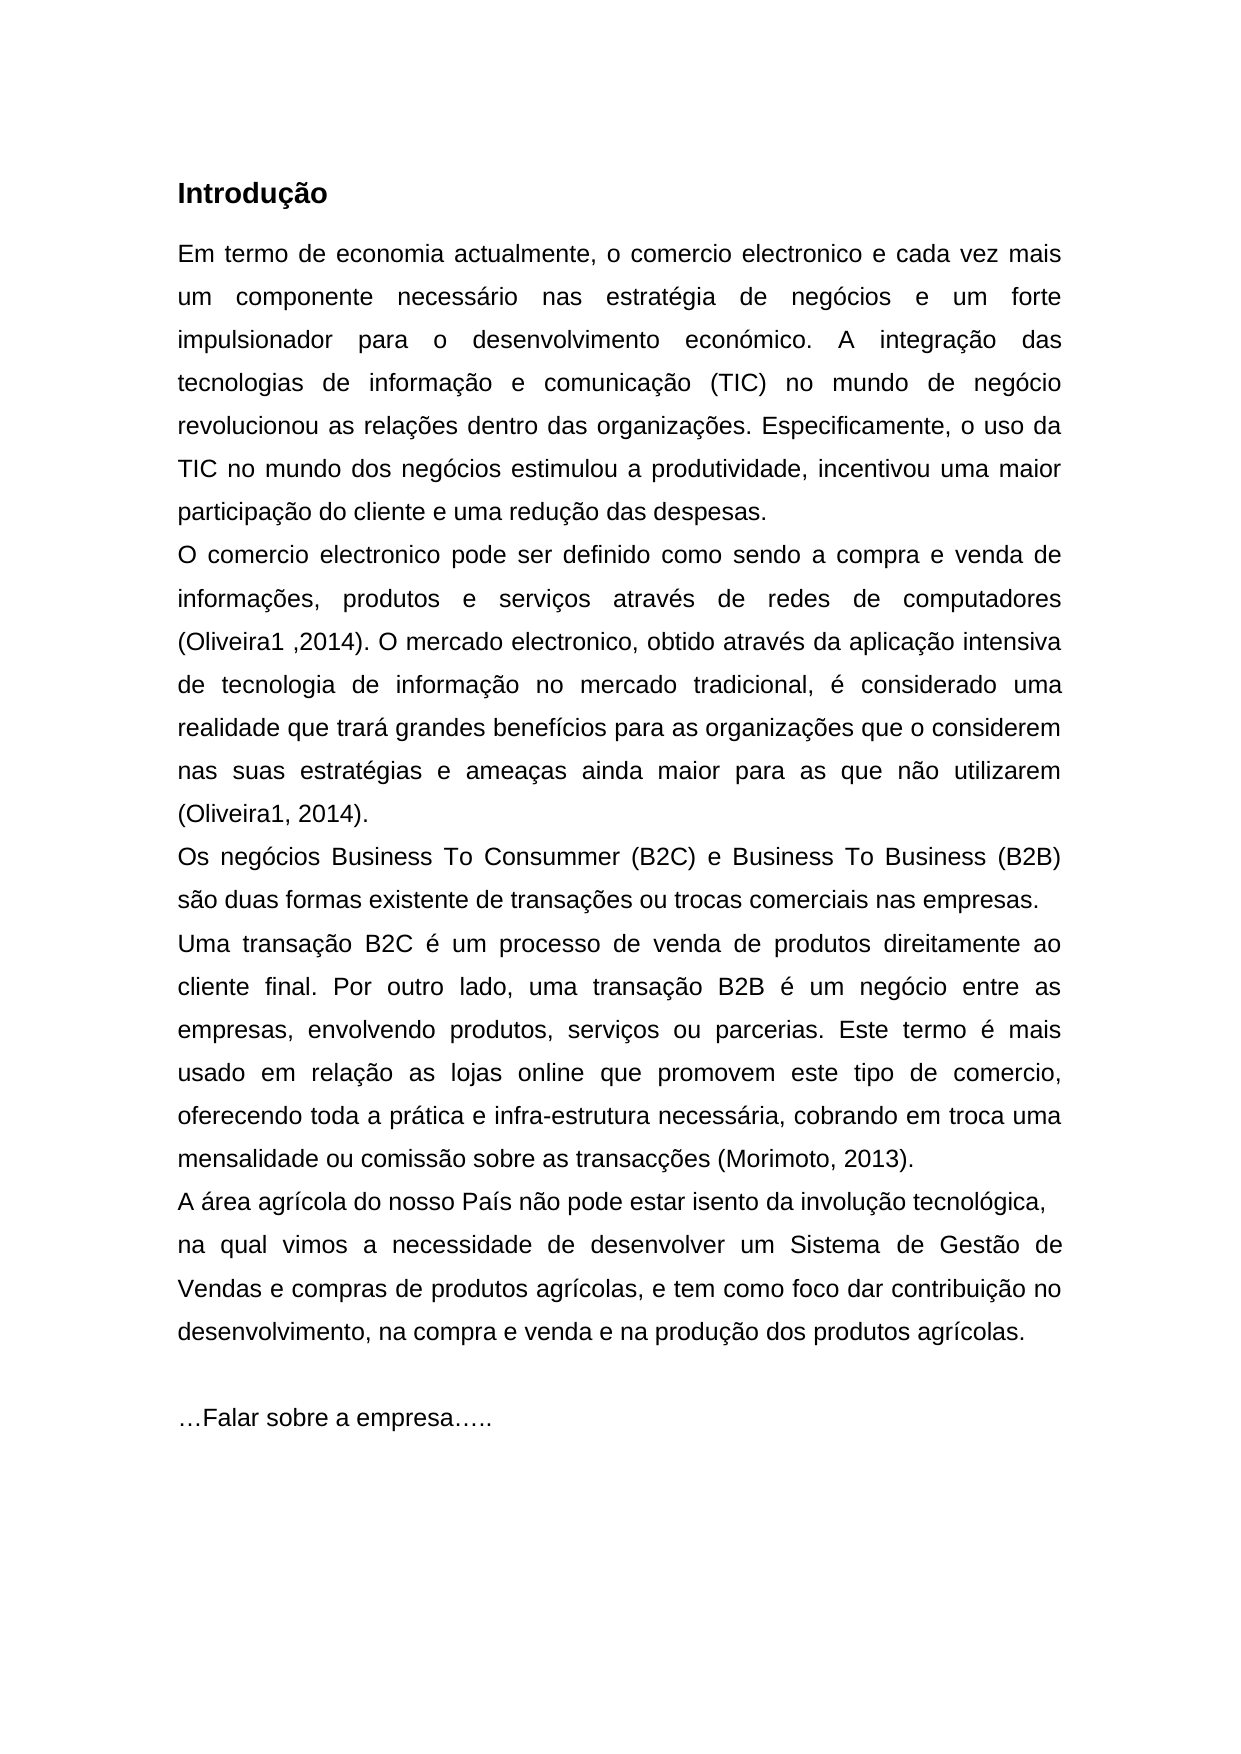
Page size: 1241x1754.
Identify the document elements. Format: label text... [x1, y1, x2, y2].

text A área agrícola do nosso País não pode estar isento da involução tecnológica, [177, 1187, 1063, 1216]
text Em termo de economia actualmente, o comercio electronico e cada vez mais um componente necessário nas estratégia de negócios e um forte impulsionador para o desenvolvimento económico. A integração das tecnologias de informação e comunicação (TIC) no mundo de negócio revolucionou as relações dentro das organizações. Especificamente, o uso da TIC no mundo dos negócios estimulou a produtividade, incentivou uma maior participação do cliente e uma redução das despesas. [177, 239, 1063, 526]
text Uma transação B2C é um processo de venda de produtos direitamente ao cliente final. Por outro lado, uma transação B2B é um negócio entre as empresas, envolvendo produtos, serviços ou parcerias. Este termo é mais usado em relação as lojas online que promovem este tipo de comercio, oferecendo toda a prática e infra-estrutura necessária, cobrando em troca uma mensalidade ou comissão sobre as transacções (Morimoto, 2013). [177, 929, 1063, 1173]
text Introdução [177, 176, 1063, 210]
text …Falar sobre a empresa….. [177, 1403, 1063, 1432]
text Os negócios Business To Consummer (B2C) e Business To Business (B2B) são duas formas existente de transações ou trocas comerciais nas empresas. [177, 842, 1063, 914]
text O comercio electronico pode ser definido como sendo a compra e venda de informações, produtos e serviços através de redes de computadores (Oliveira1 ,2014). O mercado electronico, obtido através da aplicação intensiva de tecnologia de informação no mercado tradicional, é considerado uma realidade que trará grandes benefícios para as organizações que o considerem nas suas estratégias e ameaças ainda maior para as que não utilizarem (Oliveira1, 2014). [177, 541, 1063, 828]
text na qual vimos a necessidade de desenvolver um Sistema de Gestão de Vendas e compras de produtos agrícolas, e tem como foco dar contribuição no desenvolvimento, na compra e venda e na produção dos produtos agrícolas. [177, 1231, 1063, 1346]
